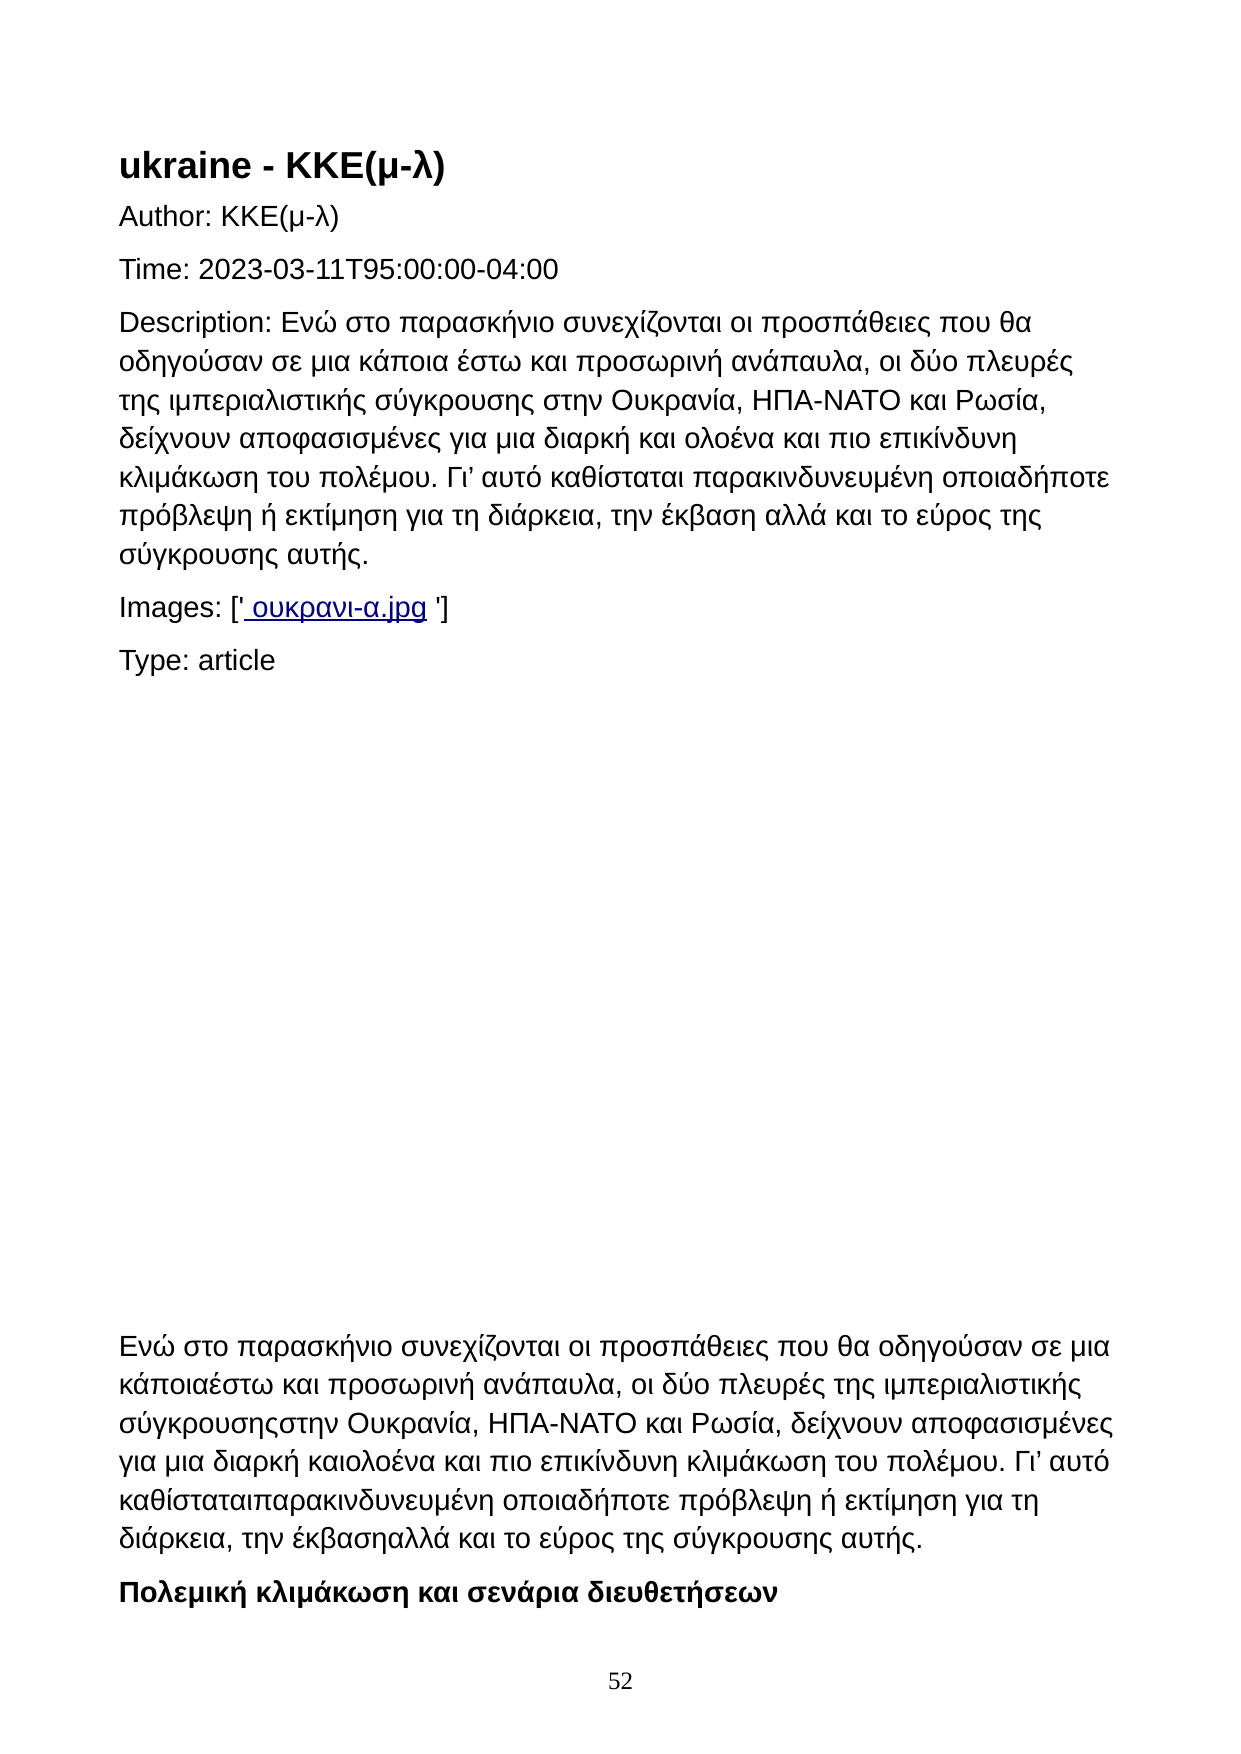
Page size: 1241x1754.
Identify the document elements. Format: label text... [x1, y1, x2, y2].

text Author: ΚΚΕ(μ-λ) [118, 199, 1122, 233]
text Ενώ στο παρασκήνιο συνεχίζονται οι προσπάθειες που θα οδηγούσαν σε μια κάποιαέστω και προσωρινή ανάπαυλα, οι δύο πλευρές της ιμπεριαλιστικής σύγκρουσηςστην Ουκρανία, ΗΠΑ-ΝΑΤΟ και Ρωσία, δείχνουν αποφασισμένες για μια διαρκή καιολοένα και πιο επικίνδυνη κλιμάκωση του πολέμου. Γι’ αυτό καθίσταταιπαρακινδυνευμένη οποιαδήποτε πρόβλεψη ή εκτίμηση για τη διάρκεια, την έκβασηαλλά και το εύρος της σύγκρουσης αυτής. [118, 1329, 1122, 1555]
text Description: Ενώ στο παρασκήνιο συνεχίζονται οι προσπάθειες που θα οδηγούσαν σε μια κάποια έστω και προσωρινή ανάπαυλα, οι δύο πλευρές της ιμπεριαλιστικής σύγκρουσης στην Ουκρανία, ΗΠΑ-ΝΑΤΟ και Ρωσία, δείχνουν αποφασισμένες για μια διαρκή και ολοένα και πιο επικίνδυνη κλιμάκωση του πολέμου. Γι’ αυτό καθίσταται παρακινδυνευμένη οποιαδήποτε πρόβλεψη ή εκτίμηση για τη διάρκεια, την έκβαση αλλά και το εύρος της σύγκρουσης αυτής. [118, 305, 1122, 570]
text Images: [' ουκρανι-α.jpg '] [118, 590, 1122, 623]
text Πολεμική κλιμάκωση και σενάρια διευθετήσεων [118, 1575, 1122, 1608]
text Type: article [118, 643, 1122, 676]
subtitle ukraine - ΚΚΕ(μ-λ) [118, 143, 1122, 187]
text Time: 2023-03-11T95:00:00-04:00 [118, 252, 1122, 286]
